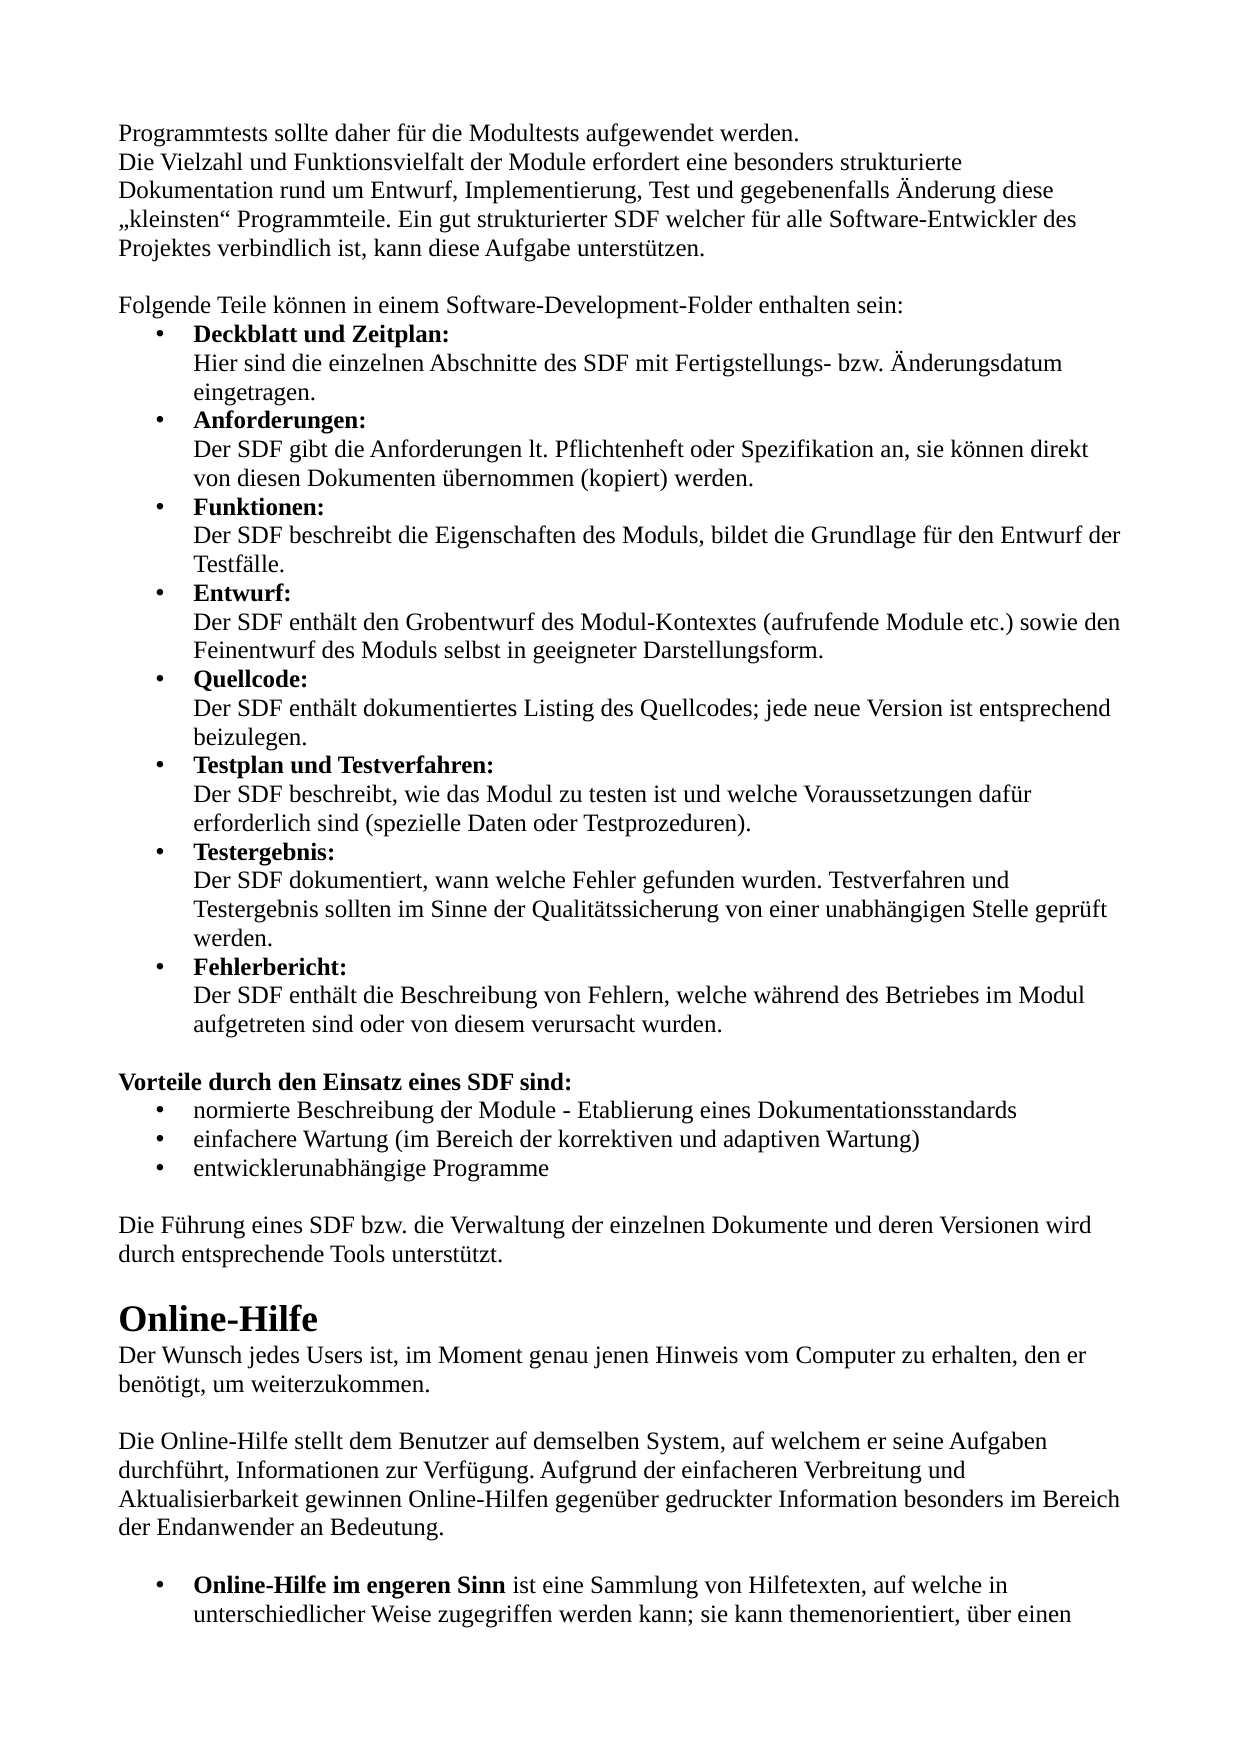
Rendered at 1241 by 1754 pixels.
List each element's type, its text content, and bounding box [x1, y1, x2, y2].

list normierte Beschreibung der Module - Etablierung eines Dokumentationsstandards [156, 1096, 1122, 1124]
list Funktionen: Der SDF beschreibt die Eigenschaften des Moduls, bildet die Grundlage für den Entwurf der Testfälle. [156, 492, 1122, 578]
text Die Online-Hilfe stellt dem Benutzer auf demselben System, auf welchem er seine Aufgaben durchführt, Informationen zur Verfügung. Aufgrund der einfacheren Verbreitung und Aktualisierbarkeit gewinnen Online-Hilfen gegenüber gedruckter Information besonders im Bereich der Endanwender an Bedeutung. [118, 1426, 1122, 1541]
list Deckblatt und Zeitplan: Hier sind die einzelnen Abschnitte des SDF mit Fertigstellungs- bzw. Änderungsdatum eingetragen. [156, 319, 1122, 406]
list Entwurf: Der SDF enthält den Grobentwurf des Modul-Kontextes (aufrufende Module etc.) sowie den Feinentwurf des Moduls selbst in geeigneter Darstellungsform. [156, 578, 1122, 664]
text Vorteile durch den Einsatz eines SDF sind: [118, 1067, 1122, 1096]
list entwicklerunabhängige Programme [156, 1153, 1122, 1182]
list Testergebnis: Der SDF dokumentiert, wann welche Fehler gefunden wurden. Testverfahren und Testergebnis sollten im Sinne der Qualitätssicherung von einer unabhängigen Stelle geprüft werden. [156, 837, 1122, 952]
text Der Wunsch jedes Users ist, im Moment genau jenen Hinweis vom Computer zu erhalten, den er benötigt, um weiterzukommen. [118, 1340, 1122, 1397]
list Testplan und Testverfahren: Der SDF beschreibt, wie das Modul zu testen ist und welche Voraussetzungen dafür erforderlich sind (spezielle Daten oder Testprozeduren). [156, 751, 1122, 837]
list Online-Hilfe im engeren Sinn ist eine Sammlung von Hilfetexten, auf welche in unterschiedlicher Weise zugegriffen werden kann; sie kann themenorientiert, über einen [156, 1570, 1122, 1627]
text Programmtests sollte daher für die Modultests aufgewendet werden. [118, 118, 1122, 147]
list Quellcode: Der SDF enthält dokumentiertes Listing des Quellcodes; jede neue Version ist entsprechend beizulegen. [156, 664, 1122, 751]
text Folgende Teile können in einem Software-Development-Folder enthalten sein: [118, 291, 1122, 319]
text Die Führung eines SDF bzw. die Verwaltung der einzelnen Dokumente und deren Versionen wird durch entsprechende Tools unterstützt. [118, 1211, 1122, 1268]
list einfachere Wartung (im Bereich der korrektiven und adaptiven Wartung) [156, 1124, 1122, 1153]
text Online-Hilfe [118, 1297, 1122, 1340]
text Die Vielzahl und Funktionsvielfalt der Module erfordert eine besonders strukturierte Dokumentation rund um Entwurf, Implementierung, Test und gegebenenfalls Änderung diese „kleinsten“ Programmteile. Ein gut strukturierter SDF welcher für alle Software-Entwickler des Projektes verbindlich ist, kann diese Aufgabe unterstützen. [118, 147, 1122, 262]
list Anforderungen: Der SDF gibt die Anforderungen lt. Pflichtenheft oder Spezifikation an, sie können direkt von diesen Dokumenten übernommen (kopiert) werden. [156, 406, 1122, 492]
list Fehlerbericht: Der SDF enthält die Beschreibung von Fehlern, welche während des Betriebes im Modul aufgetreten sind oder von diesem verursacht wurden. [156, 952, 1122, 1038]
